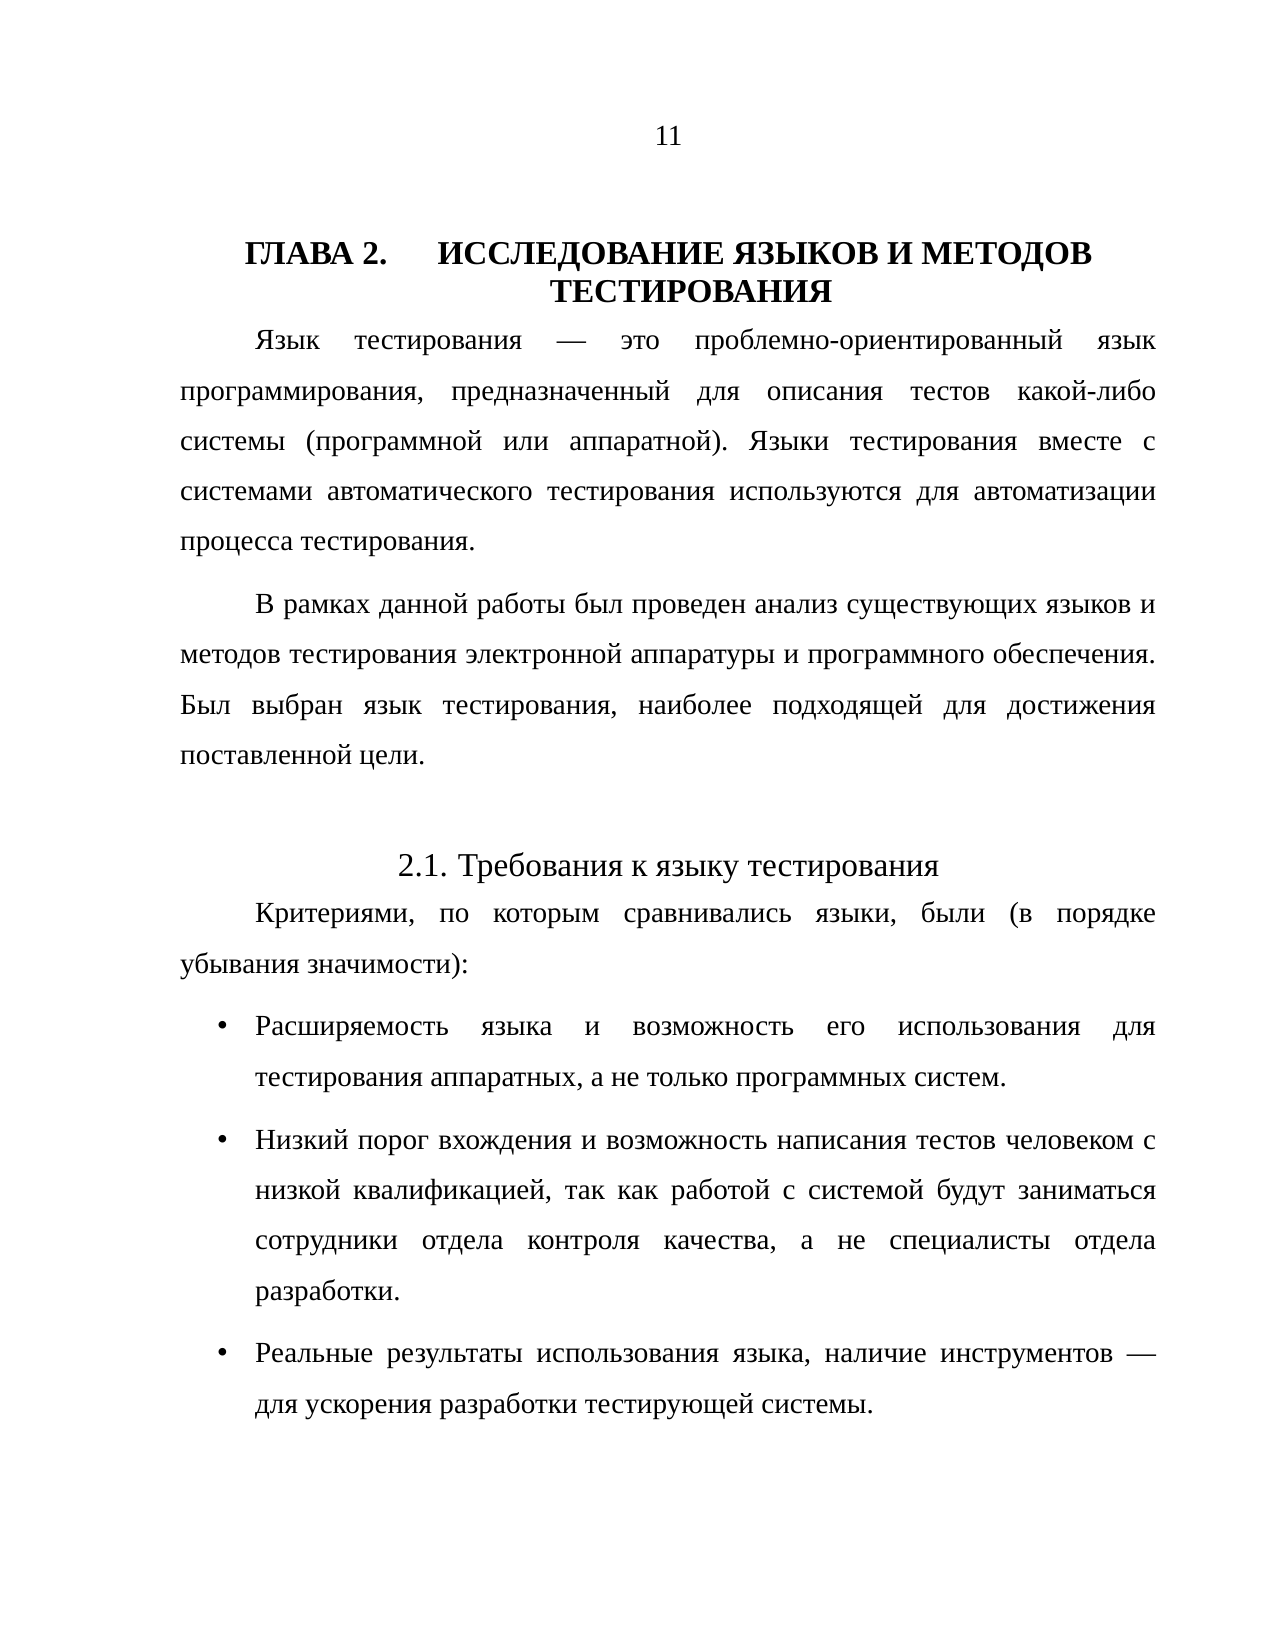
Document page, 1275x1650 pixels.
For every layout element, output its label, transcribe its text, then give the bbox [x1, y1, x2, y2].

subtitle Требования к языку тестирования [180, 845, 1157, 883]
list Реальные результаты использования языка, наличие инструментов — для ускорения разработки тестирующей системы. [217, 1336, 1157, 1419]
text В рамках данной работы был проведен анализ существующих языков и методов тестирования электронной аппаратуры и программного обеспечения. Был выбран язык тестирования, наиболее подходящей для достижения поставленной цели. [180, 586, 1157, 771]
list Низкий порог вхождения и возможность написания тестов человеком с низкой квалификацией, так как работой с системой будут заниматься сотрудники отдела контроля качества, а не специалисты отдела разработки. [217, 1122, 1157, 1306]
text Критериями, по которым сравнивались языки, были (в порядке убывания значимости): [180, 895, 1157, 979]
text Язык тестирования — это проблемно-ориентированный язык программирования, предназначенный для описания тестов какой-либо системы (программной или аппаратной). Языки тестирования вместе с системами автоматического тестирования используются для автоматизации процесса тестирования. [180, 322, 1157, 557]
list Расширяемость языка и возможность его использования для тестирования аппаратных, а не только программных систем. [217, 1008, 1157, 1092]
subtitle Исследование языков и методов тестирования [180, 233, 1157, 310]
